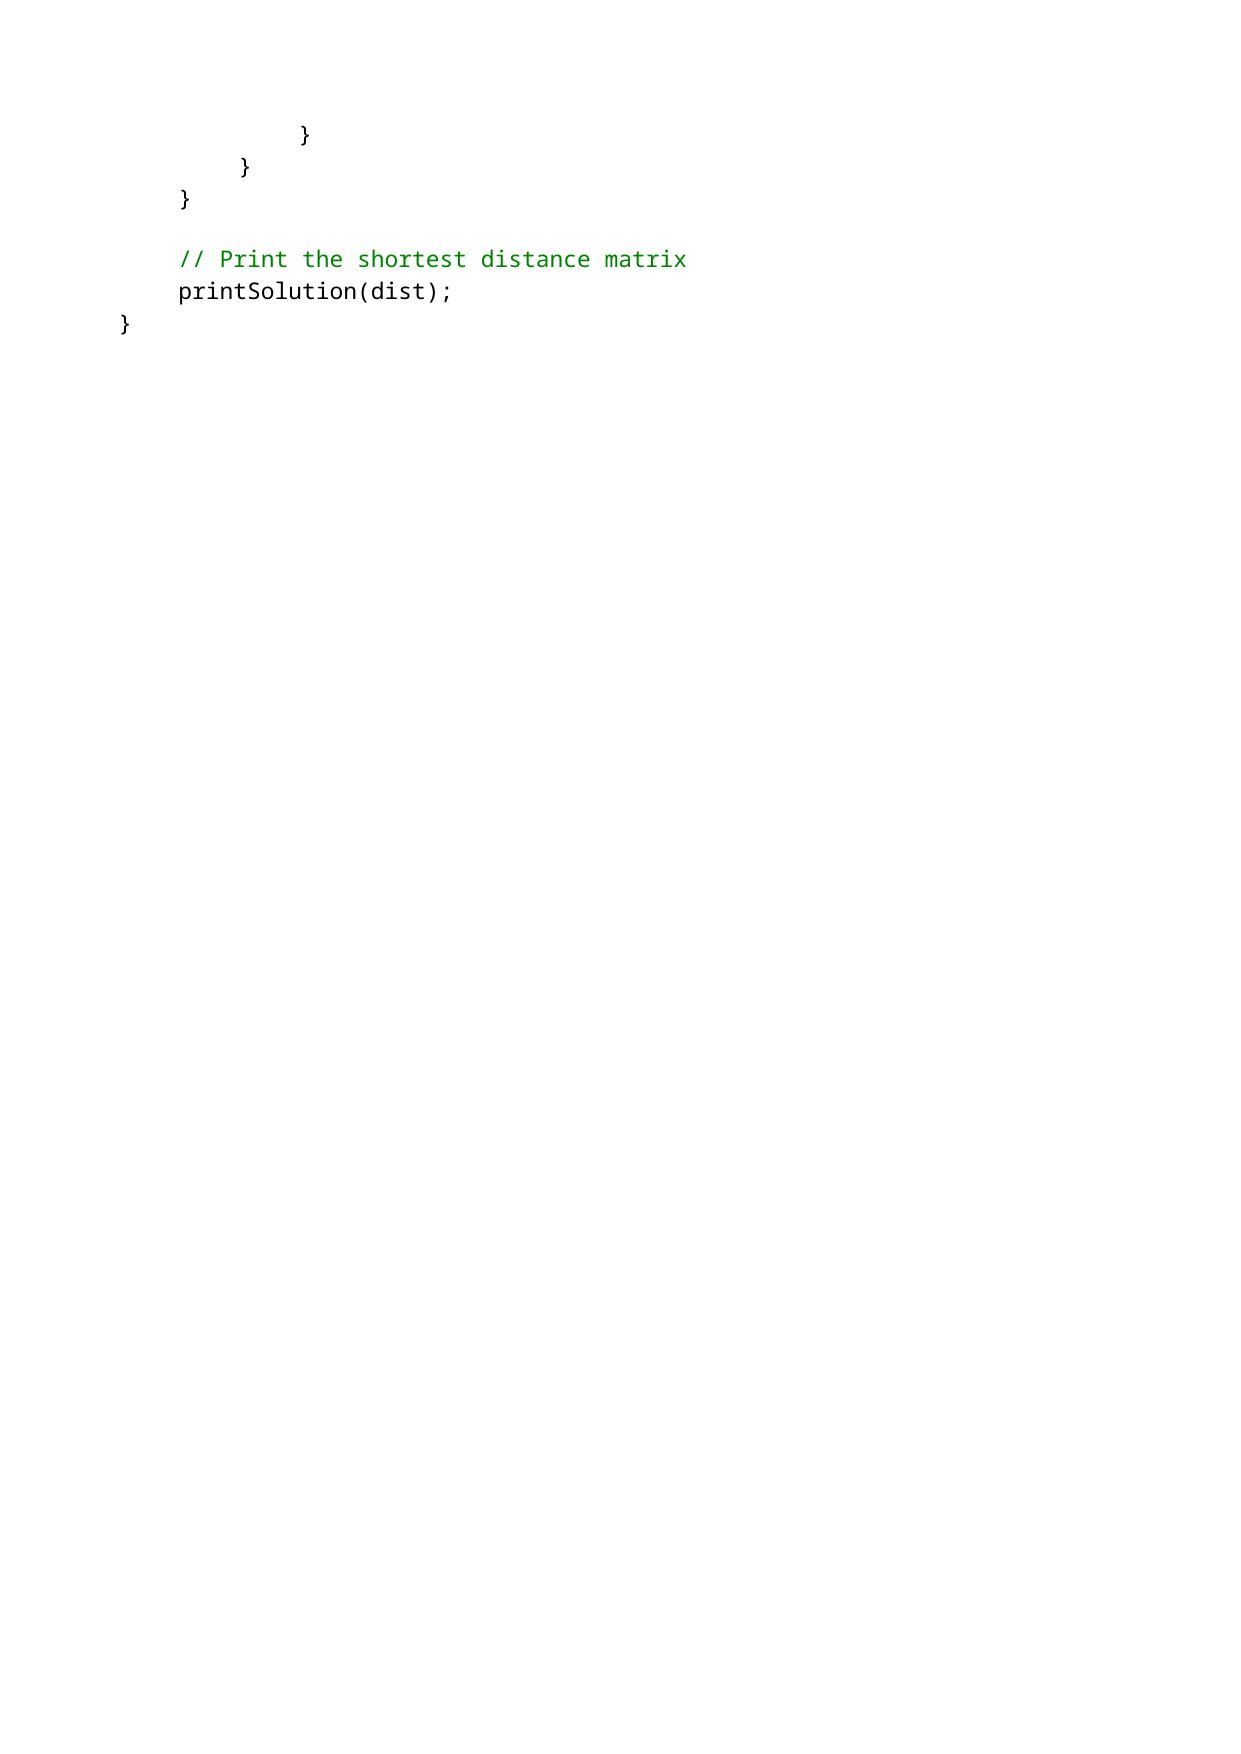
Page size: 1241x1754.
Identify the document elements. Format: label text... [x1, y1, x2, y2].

text } [118, 118, 1122, 150]
text } [118, 182, 1122, 214]
text // Print the shortest distance matrix [118, 243, 1122, 275]
text } [118, 150, 1122, 182]
text } [118, 307, 1122, 338]
text printSolution(dist); [118, 275, 1122, 307]
